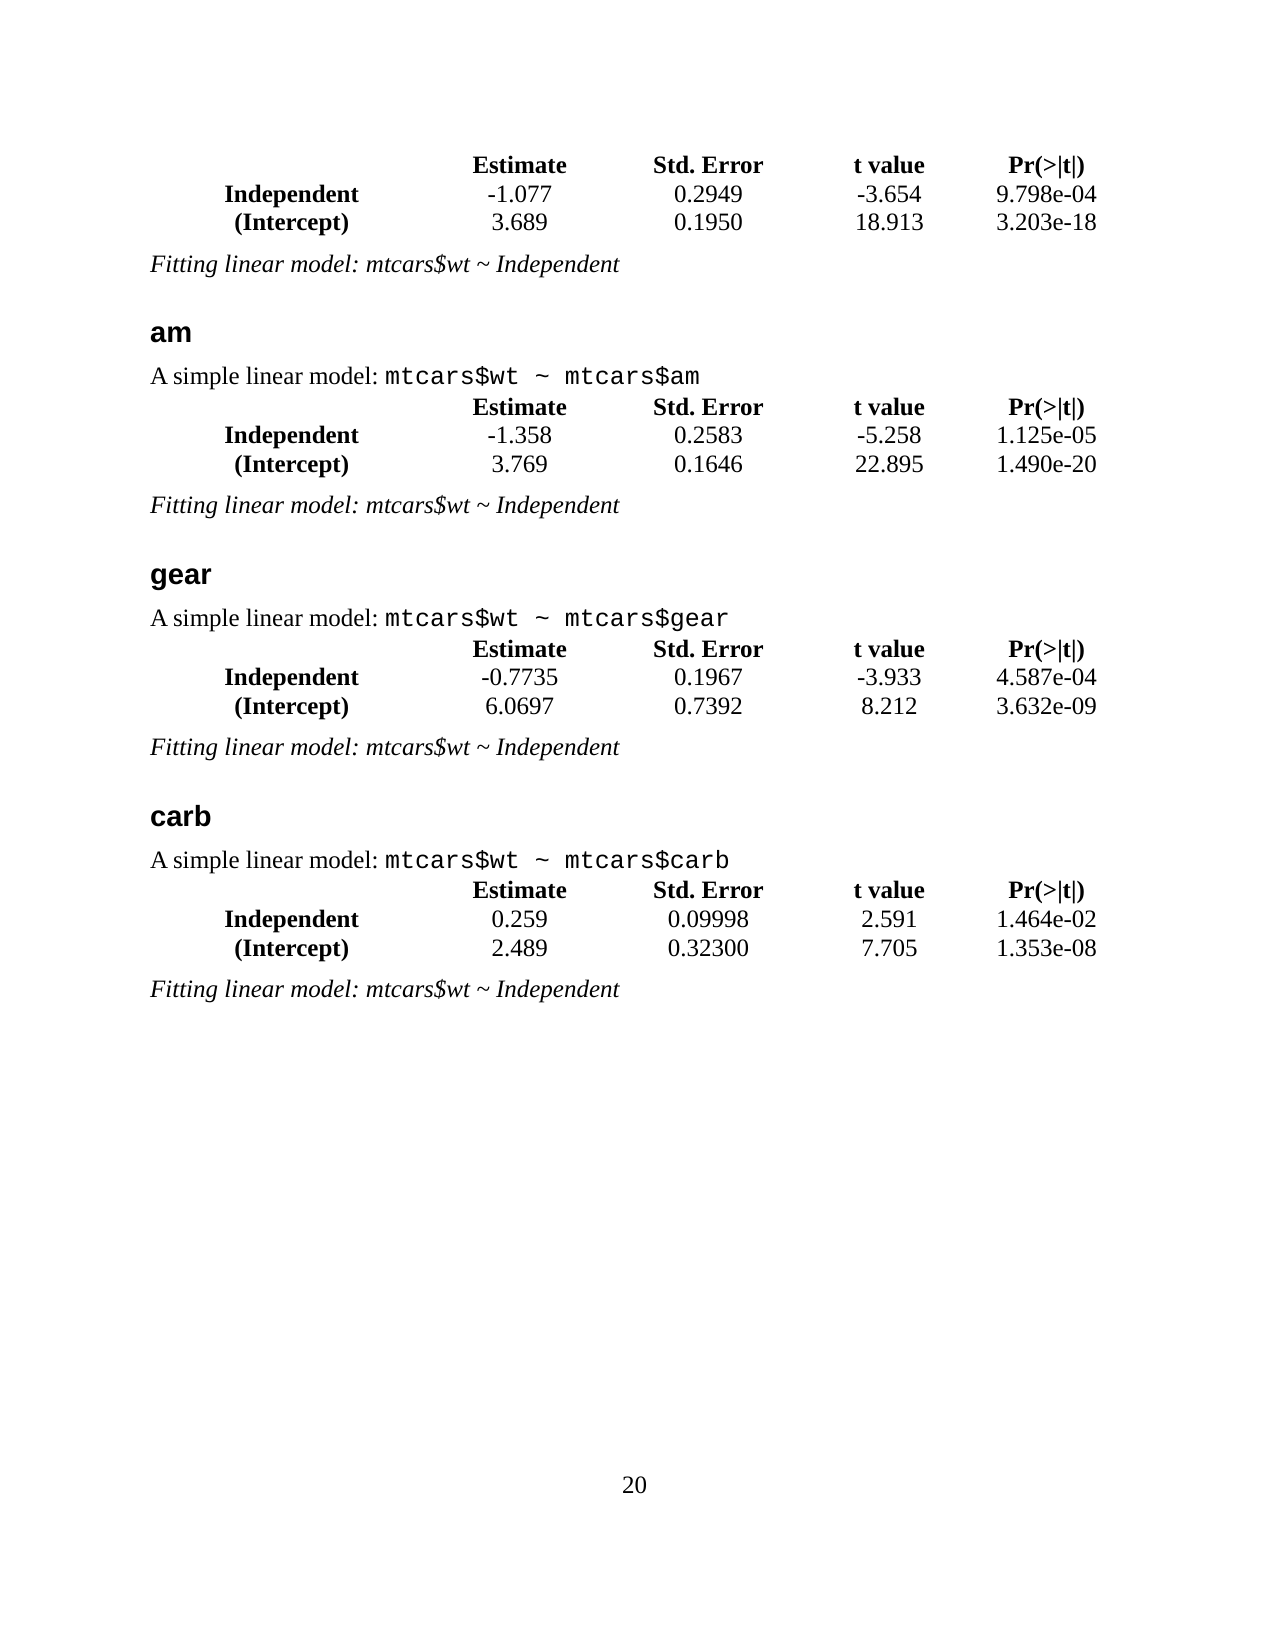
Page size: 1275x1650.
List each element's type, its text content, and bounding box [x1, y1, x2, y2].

table_header Pr(>|t|) [968, 876, 1125, 904]
table_cell 7.705 [810, 933, 968, 962]
table_cell -0.7735 [433, 663, 606, 691]
table_header [150, 876, 433, 904]
table_header Std. Error [606, 876, 810, 904]
table_header Std. Error [606, 634, 810, 662]
table_cell 0.2583 [606, 421, 810, 449]
table_header Pr(>|t|) [968, 392, 1125, 421]
table_header Estimate [433, 876, 606, 904]
subtitle am [150, 315, 1125, 348]
table_cell 0.32300 [606, 933, 810, 962]
table_cell 1.490e-20 [968, 449, 1125, 478]
table_cell 1.125e-05 [968, 421, 1125, 449]
subtitle gear [150, 557, 1125, 590]
table_cell 0.7392 [606, 691, 810, 720]
table_header Estimate [433, 634, 606, 662]
table_header t value [810, 876, 968, 904]
table_cell 0.09998 [606, 904, 810, 933]
table_cell 3.203e-18 [968, 208, 1125, 236]
table_cell 18.913 [810, 208, 968, 236]
table_header Std. Error [606, 392, 810, 421]
table_header [150, 634, 433, 662]
table_cell -1.358 [433, 421, 606, 449]
table_header [150, 392, 433, 421]
table_cell 0.2949 [606, 179, 810, 207]
text Fitting linear model: mtcars$wt ~ Independent [150, 732, 1125, 761]
table_cell (Intercept) [150, 691, 433, 720]
table_cell -5.258 [810, 421, 968, 449]
table_header t value [810, 150, 968, 179]
table_header t value [810, 392, 968, 421]
table_header t value [810, 634, 968, 662]
table_cell 0.259 [433, 904, 606, 933]
table_cell 6.0697 [433, 691, 606, 720]
table_cell Independent [150, 904, 433, 933]
table_header Estimate [433, 392, 606, 421]
text A simple linear model: mtcars$wt ~ mtcars$gear [150, 603, 1125, 634]
table_cell 3.689 [433, 208, 606, 236]
text A simple linear model: mtcars$wt ~ mtcars$carb [150, 845, 1125, 876]
table_cell 4.587e-04 [968, 663, 1125, 691]
table_cell 3.632e-09 [968, 691, 1125, 720]
table_cell -1.077 [433, 179, 606, 207]
table_header Pr(>|t|) [968, 150, 1125, 179]
table_cell 3.769 [433, 449, 606, 478]
table_cell 2.489 [433, 933, 606, 962]
text Fitting linear model: mtcars$wt ~ Independent [150, 491, 1125, 519]
text Fitting linear model: mtcars$wt ~ Independent [150, 974, 1125, 1003]
table_cell 1.353e-08 [968, 933, 1125, 962]
table_cell 0.1950 [606, 208, 810, 236]
table_cell 1.464e-02 [968, 904, 1125, 933]
table_header Pr(>|t|) [968, 634, 1125, 662]
table_cell 9.798e-04 [968, 179, 1125, 207]
table_header Estimate [433, 150, 606, 179]
table_cell -3.654 [810, 179, 968, 207]
table_header [150, 150, 433, 179]
table_cell Independent [150, 663, 433, 691]
table_cell 2.591 [810, 904, 968, 933]
table_cell 0.1646 [606, 449, 810, 478]
table_cell 8.212 [810, 691, 968, 720]
table_cell (Intercept) [150, 208, 433, 236]
text A simple linear model: mtcars$wt ~ mtcars$am [150, 361, 1125, 392]
table_cell Independent [150, 179, 433, 207]
table_cell 0.1967 [606, 663, 810, 691]
text Fitting linear model: mtcars$wt ~ Independent [150, 249, 1125, 277]
table_cell Independent [150, 421, 433, 449]
subtitle carb [150, 799, 1125, 832]
table_cell (Intercept) [150, 933, 433, 962]
table_cell 22.895 [810, 449, 968, 478]
table_header Std. Error [606, 150, 810, 179]
table_cell (Intercept) [150, 449, 433, 478]
table_cell -3.933 [810, 663, 968, 691]
